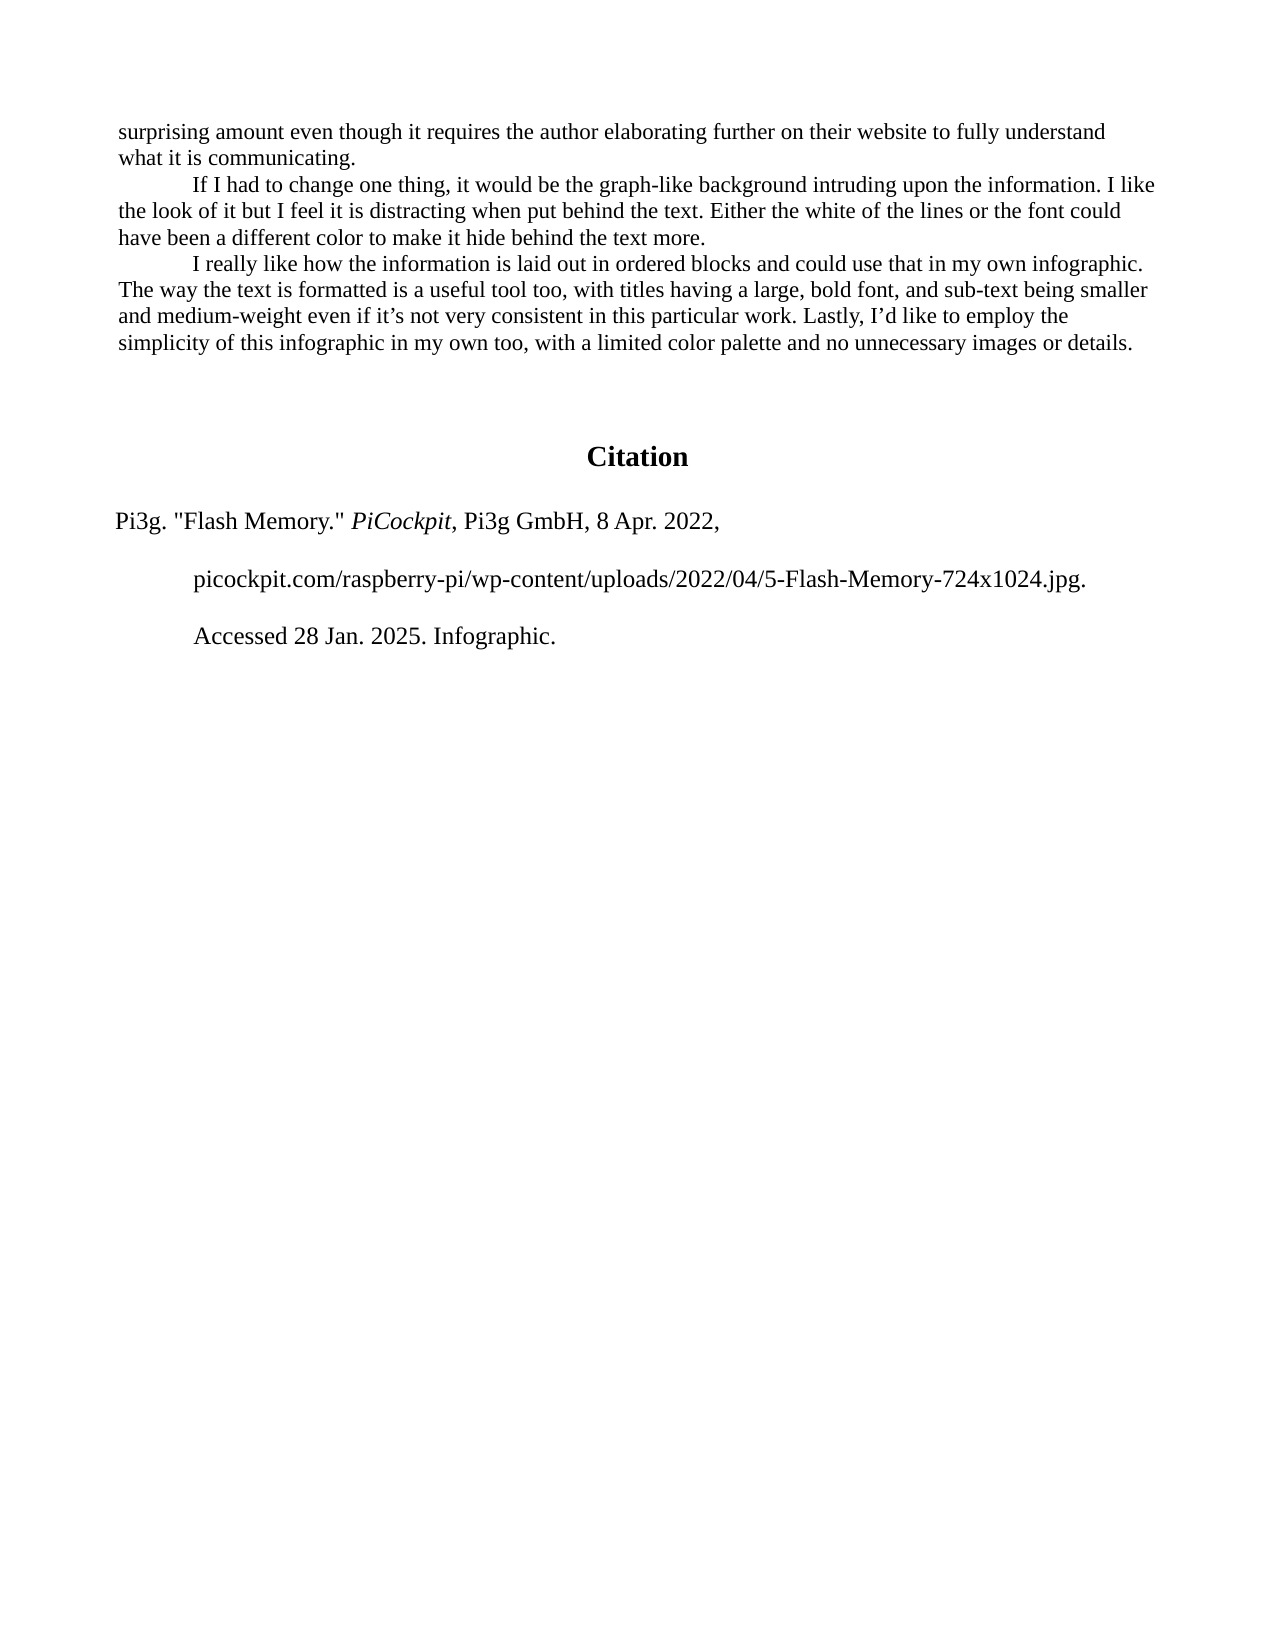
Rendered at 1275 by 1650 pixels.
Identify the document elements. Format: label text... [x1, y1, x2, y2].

text If I had to change one thing, it would be the graph-like background intruding upon the information. I like the look of it but I feel it is distracting when put behind the text. Either the white of the lines or the font could have been a different color to make it hide behind the text more. [118, 171, 1157, 250]
text Pi3g. "Flash Memory." PiCockpit, Pi3g GmbH, 8 Apr. 2022, picockpit.com/raspberry-pi/wp-content/uploads/2022/04/5-Flash-Memory-724x1024.jpg. Accessed 28 Jan. 2025. Infographic. [115, 506, 1157, 650]
text surprising amount even though it requires the author elaborating further on their website to fully understand what it is communicating. [118, 118, 1157, 171]
text Citation [118, 439, 1157, 473]
text I really like how the information is laid out in ordered blocks and could use that in my own infographic. The way the text is formatted is a useful tool too, with titles having a large, bold font, and sub-text being smaller and medium-weight even if it’s not very consistent in this particular work. Lastly, I’d like to employ the simplicity of this infographic in my own too, with a limited color palette and no unnecessary images or details. [118, 250, 1157, 355]
